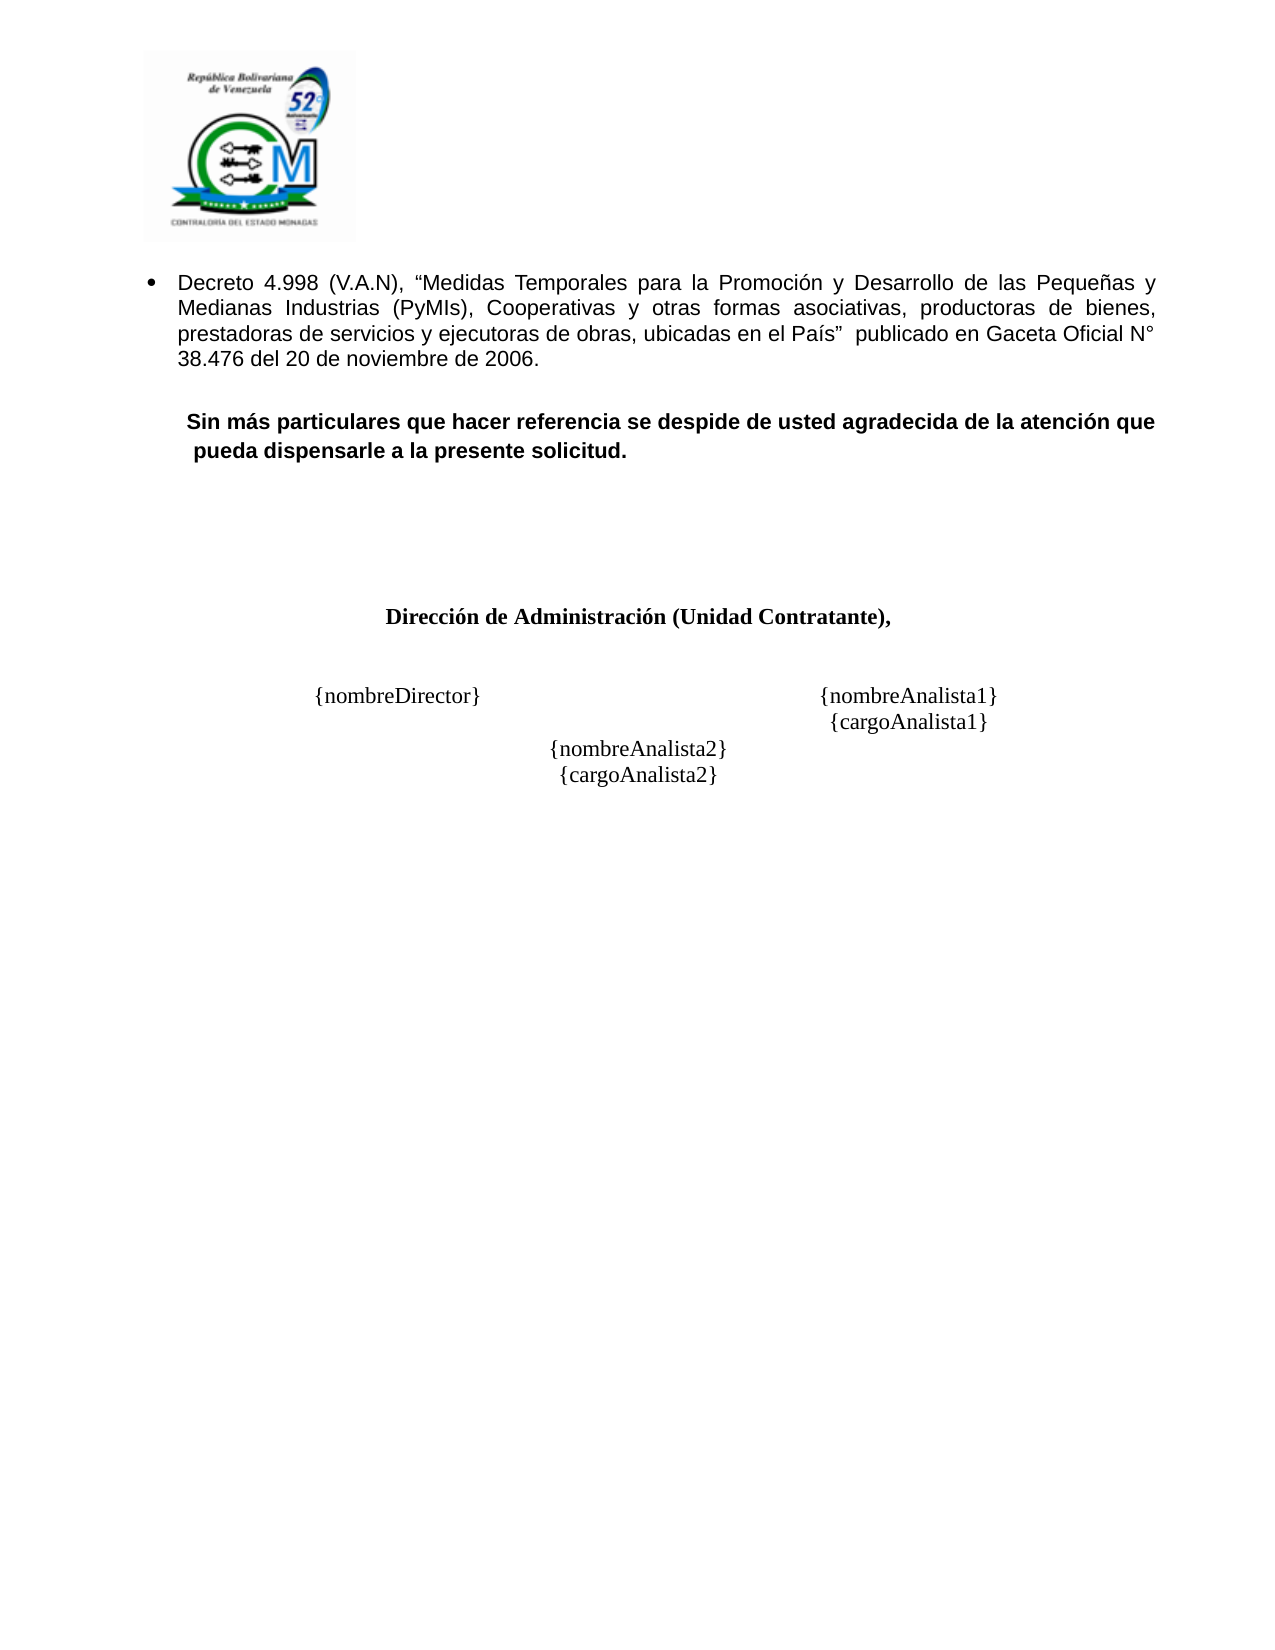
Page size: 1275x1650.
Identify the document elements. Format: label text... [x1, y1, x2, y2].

table_header Dirección de Administración (Unidad Contratante), [127, 603, 1149, 629]
picture [141, 48, 359, 245]
table_cell {nombreAnalista2} {cargoAnalista2} [127, 735, 1149, 787]
list Decreto 4.998 (V.A.N), “Medidas Temporales para la Promoción y Desarrollo de las Pequeñas y Medianas Industrias (PyMIs), Cooperativas y otras formas asociativas, productoras de bienes, prestadoras de servicios y ejecutoras de obras, ubicadas en el País” publicado en Gaceta Oficial N° 38.476 del 20 de noviembre de 2006. [148, 270, 1157, 371]
text Sin más particulares que hacer referencia se despide de usted agradecida de la atención que pueda dispensarle a la presente solicitud. [156, 408, 1157, 463]
table_cell {nombreDirector} [127, 629, 668, 735]
table_cell {nombreAnalista1} {cargoAnalista1} [668, 629, 1149, 735]
